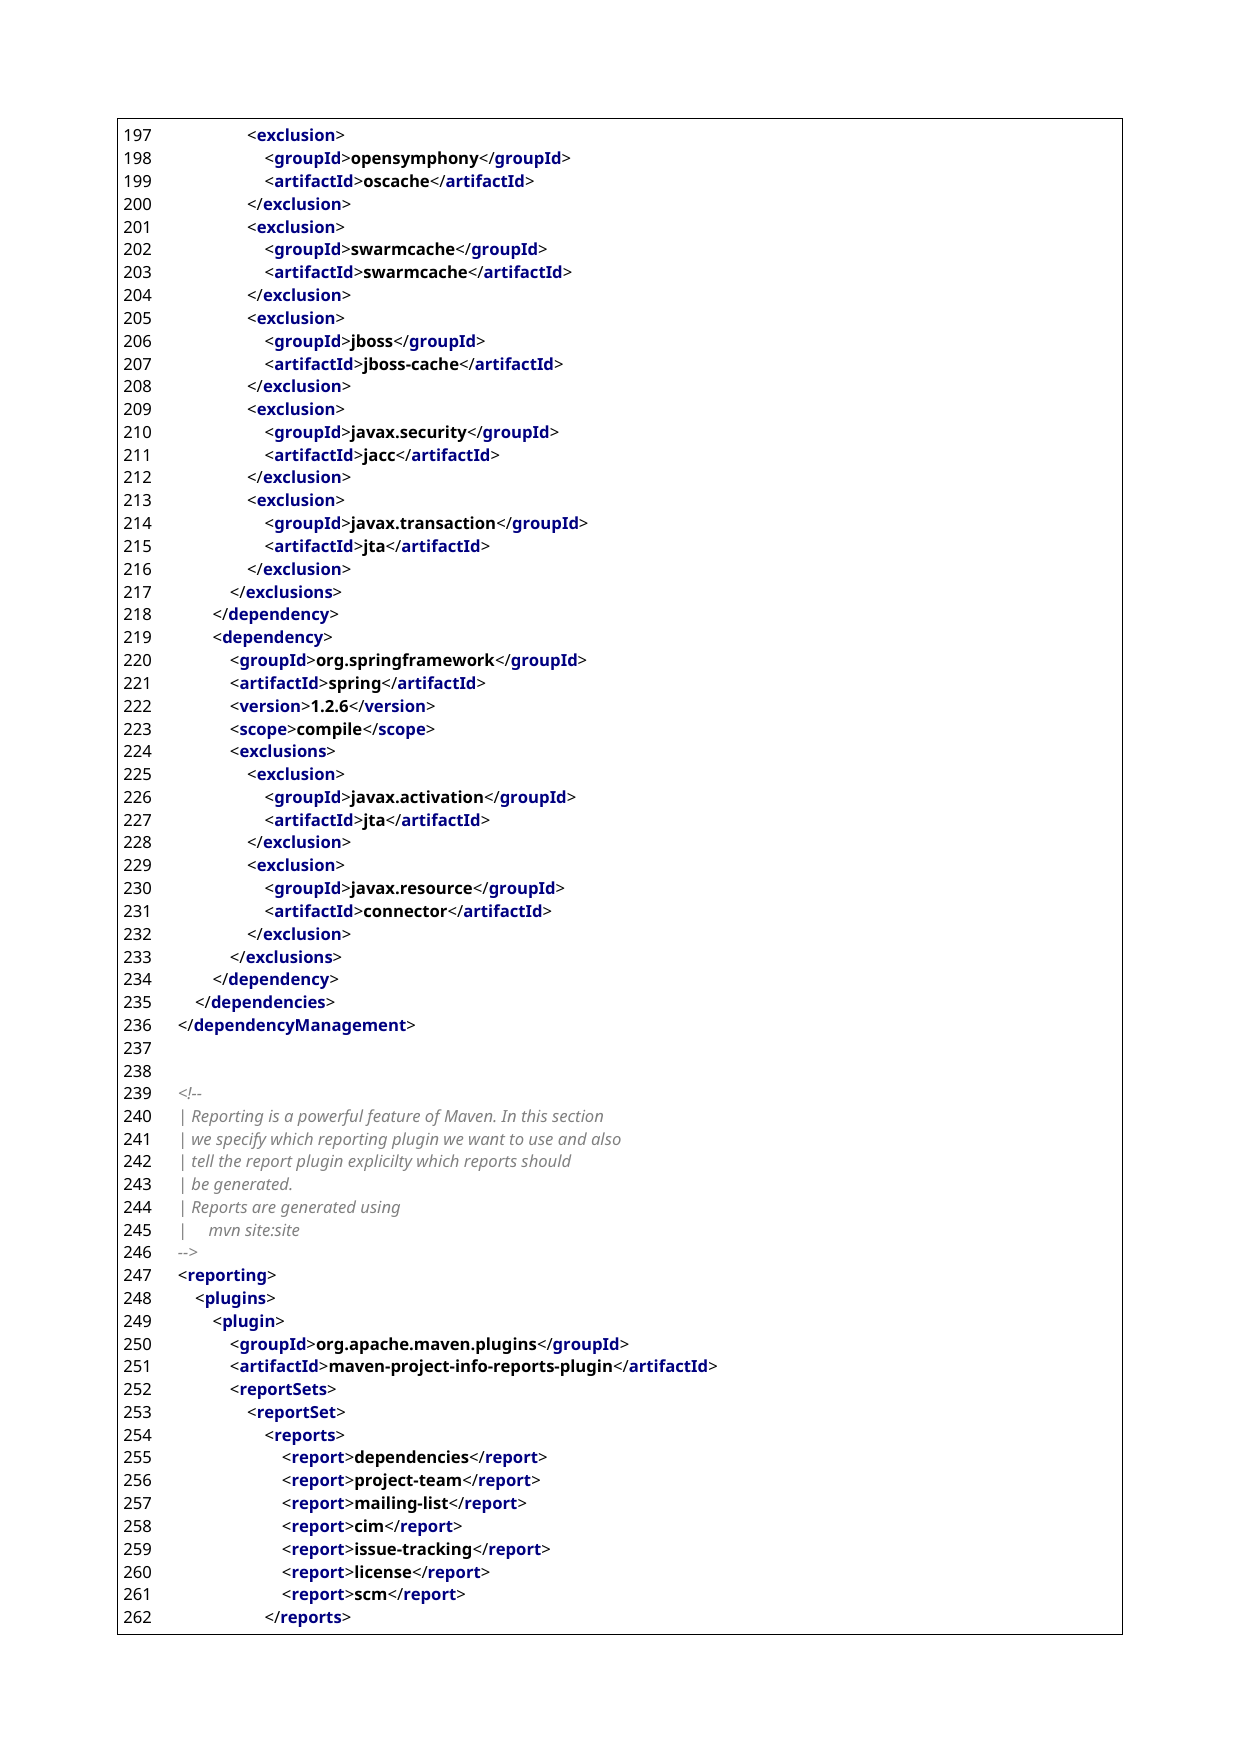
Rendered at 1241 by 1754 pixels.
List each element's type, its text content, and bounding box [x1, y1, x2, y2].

table_header 197 <exclusion> 198 <groupId>opensymphony</groupId> 199 <artifactId>oscache</artifactId> 200 </exclusion> 201 <exclusion> 202 <groupId>swarmcache</groupId> 203 <artifactId>swarmcache</artifactId> 204 </exclusion> 205 <exclusion> 206 <groupId>jboss</groupId> 207 <artifactId>jboss-cache</artifactId> 208 </exclusion> 209 <exclusion> 210 <groupId>javax.security</groupId> 211 <artifactId>jacc</artifactId> 212 </exclusion> 213 <exclusion> 214 <groupId>javax.transaction</groupId> 215 <artifactId>jta</artifactId> 216 </exclusion> 217 </exclusions> 218 </dependency> 219 <dependency> 220 <groupId>org.springframework</groupId> 221 <artifactId>spring</artifactId> 222 <version>1.2.6</version> 223 <scope>compile</scope> 224 <exclusions> 225 <exclusion> 226 <groupId>javax.activation</groupId> 227 <artifactId>jta</artifactId> 228 </exclusion> 229 <exclusion> 230 <groupId>javax.resource</groupId> 231 <artifactId>connector</artifactId> 232 </exclusion> 233 </exclusions> 234 </dependency> 235 </dependencies> 236 </dependencyManagement> 237 238 239 <!-- 240 | Reporting is a powerful feature of Maven. In this section 241 | we specify which reporting plugin we want to use and also 242 | tell the report plugin explicilty which reports should 243 | be generated. 244 | Reports are generated using 245 | mvn site:site 246 --> 247 <reporting> 248 <plugins> 249 <plugin> 250 <groupId>org.apache.maven.plugins</groupId> 251 <artifactId>maven-project-info-reports-plugin</artifactId> 252 <reportSets> 253 <reportSet> 254 <reports> 255 <report>dependencies</report> 256 <report>project-team</report> 257 <report>mailing-list</report> 258 <report>cim</report> 259 <report>issue-tracking</report> 260 <report>license</report> 261 <report>scm</report> 262 </reports> [118, 119, 1122, 1634]
